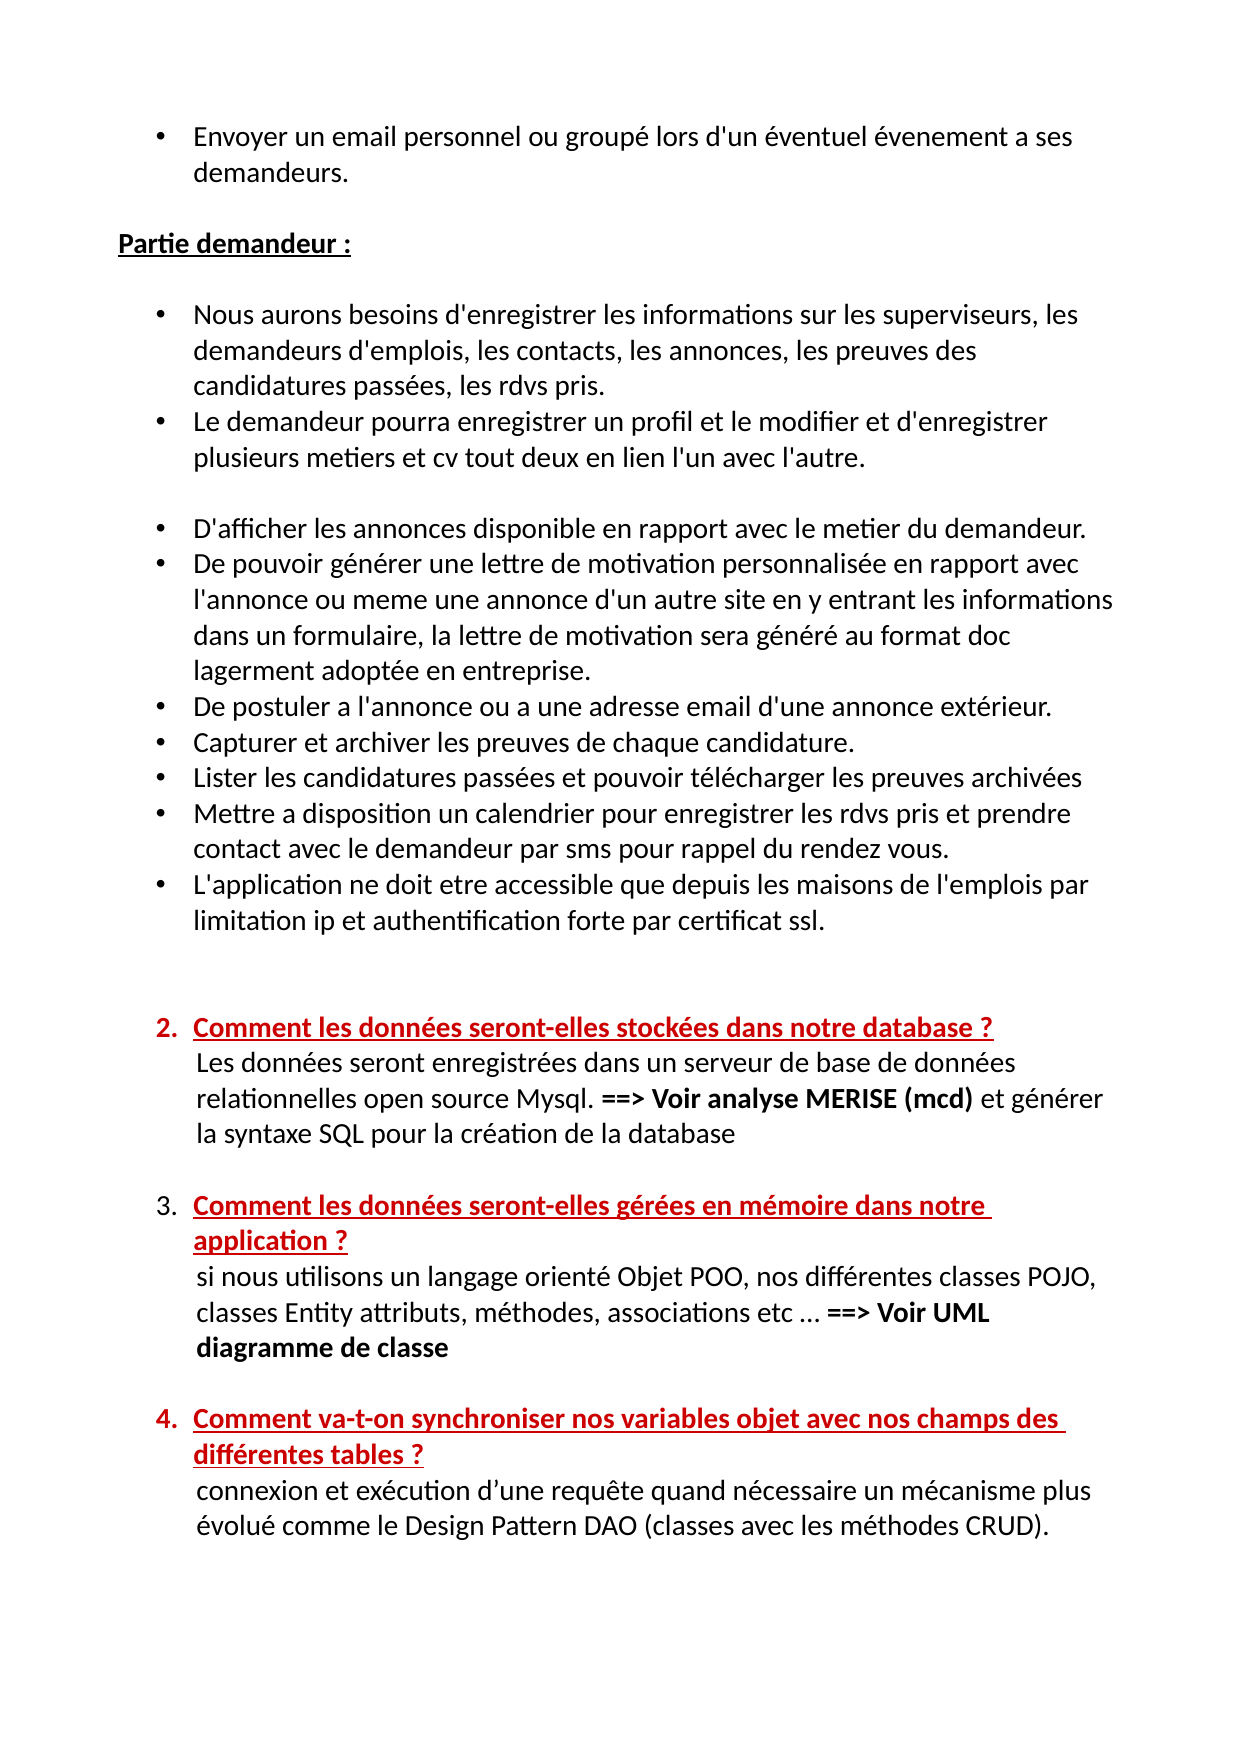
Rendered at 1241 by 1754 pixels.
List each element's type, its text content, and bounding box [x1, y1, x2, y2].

list D'afficher les annonces disponible en rapport avec le metier du demandeur. [156, 510, 1122, 546]
list Lister les candidatures passées et pouvoir télécharger les preuves archivées [156, 759, 1122, 795]
list Mettre a disposition un calendrier pour enregistrer les rdvs pris et prendre contact avec le demandeur par sms pour rappel du rendez vous. [156, 795, 1122, 866]
list Envoyer un email personnel ou groupé lors d'un éventuel évenement a ses demandeurs. [156, 118, 1122, 189]
list De pouvoir générer une lettre de motivation personnalisée en rapport avec l'annonce ou meme une annonce d'un autre site en y entrant les informations dans un formulaire, la lettre de motivation sera généré au format doc lagerment adoptée en entreprise. [156, 546, 1122, 688]
text connexion et exécution d’une requête quand nécessaire un mécanisme plus évolué comme le Design Pattern DAO (classes avec les méthodes CRUD). [196, 1472, 1122, 1543]
text Partie demandeur : [118, 225, 1122, 261]
list Capturer et archiver les preuves de chaque candidature. [156, 724, 1122, 759]
list Comment les données seront-elles stockées dans notre database ? [156, 1009, 1122, 1044]
list L'application ne doit etre accessible que depuis les maisons de l'emplois par limitation ip et authentification forte par certificat ssl. [156, 866, 1122, 937]
list De postuler a l'annonce ou a une adresse email d'une annonce extérieur. [156, 688, 1122, 724]
list Comment va-t-on synchroniser nos variables objet avec nos champs des différentes tables ? [156, 1401, 1122, 1472]
list Comment les données seront-elles gérées en mémoire dans notre application ? [156, 1187, 1122, 1258]
list Le demandeur pourra enregistrer un profil et le modifier et d'enregistrer plusieurs metiers et cv tout deux en lien l'un avec l'autre. [156, 403, 1122, 474]
text Les données seront enregistrées dans un serveur de base de données relationnelles open source Mysql. ==> Voir analyse MERISE (mcd) et générer la syntaxe SQL pour la création de la database [196, 1044, 1122, 1151]
text si nous utilisons un langage orienté Objet POO, nos différentes classes POJO, classes Entity attributs, méthodes, associations etc … ==> Voir UML diagramme de classe [196, 1258, 1122, 1365]
list Nous aurons besoins d'enregistrer les informations sur les superviseurs, les demandeurs d'emplois, les contacts, les annonces, les preuves des candidatures passées, les rdvs pris. [156, 296, 1122, 403]
